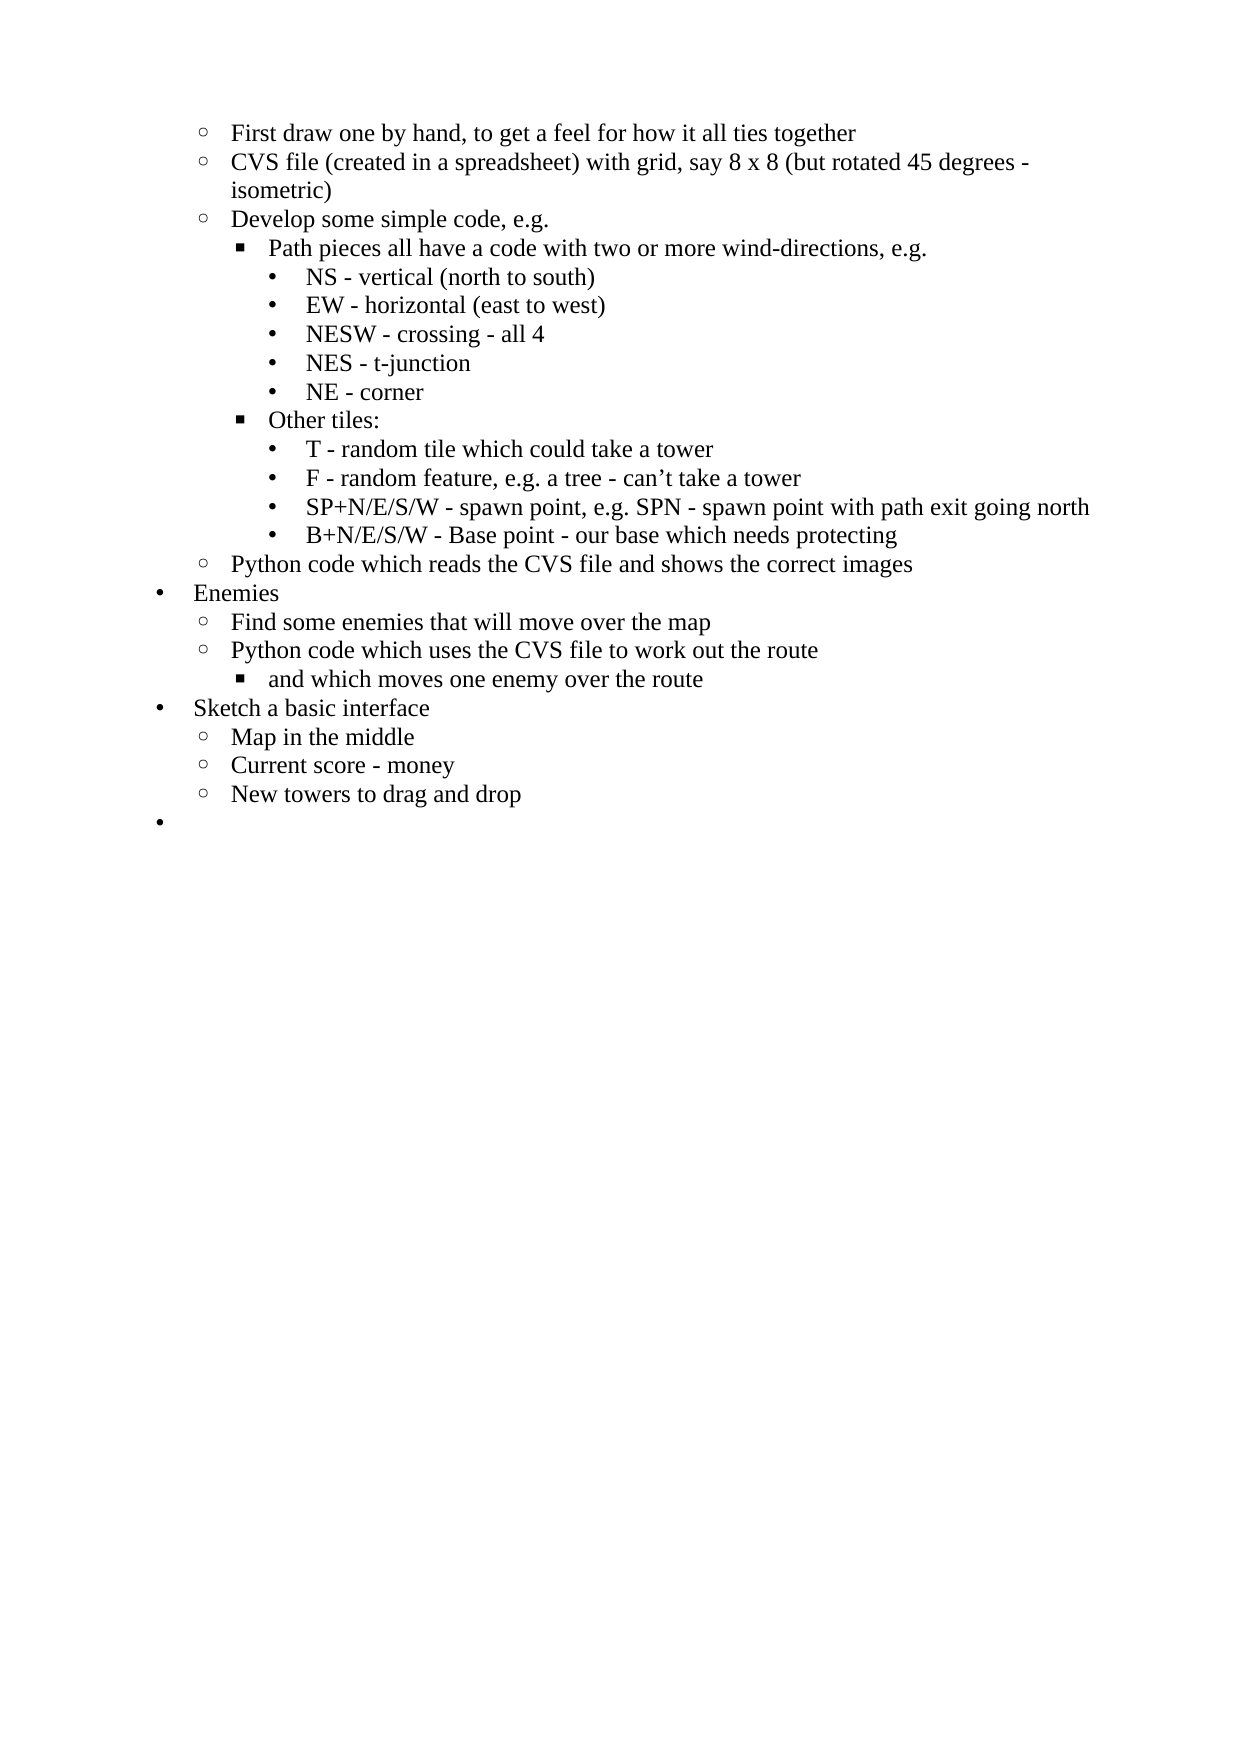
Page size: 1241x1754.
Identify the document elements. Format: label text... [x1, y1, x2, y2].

list Find some enemies that will move over the map [193, 607, 1122, 636]
list Sketch a basic interface [156, 693, 1122, 722]
list EW - horizontal (east to west) [268, 291, 1122, 319]
list New towers to drag and drop [193, 779, 1122, 808]
list F - random feature, e.g. a tree - can’t take a tower [268, 463, 1122, 492]
list Other tiles: [231, 406, 1122, 434]
list T - random tile which could take a tower [268, 434, 1122, 463]
list Enemies [156, 578, 1122, 607]
list CVS file (created in a spreadsheet) with grid, say 8 x 8 (but rotated 45 degrees - isometric) [193, 147, 1122, 204]
list B+N/E/S/W - Base point - our base which needs protecting [268, 521, 1122, 549]
list Python code which uses the CVS file to work out the route [193, 636, 1122, 664]
list Python code which reads the CVS file and shows the correct images [193, 549, 1122, 578]
list Develop some simple code, e.g. [193, 204, 1122, 233]
list NE - corner [268, 377, 1122, 406]
list and which moves one enemy over the route [231, 664, 1122, 693]
list NESW - crossing - all 4 [268, 319, 1122, 348]
list NES - t-junction [268, 348, 1122, 377]
list NS - vertical (north to south) [268, 262, 1122, 291]
list SP+N/E/S/W - spawn point, e.g. SPN - spawn point with path exit going north [268, 492, 1122, 521]
list Map in the middle [193, 722, 1122, 751]
list Current score - money [193, 751, 1122, 779]
list Path pieces all have a code with two or more wind-directions, e.g. [231, 233, 1122, 262]
list First draw one by hand, to get a feel for how it all ties together [193, 118, 1122, 147]
